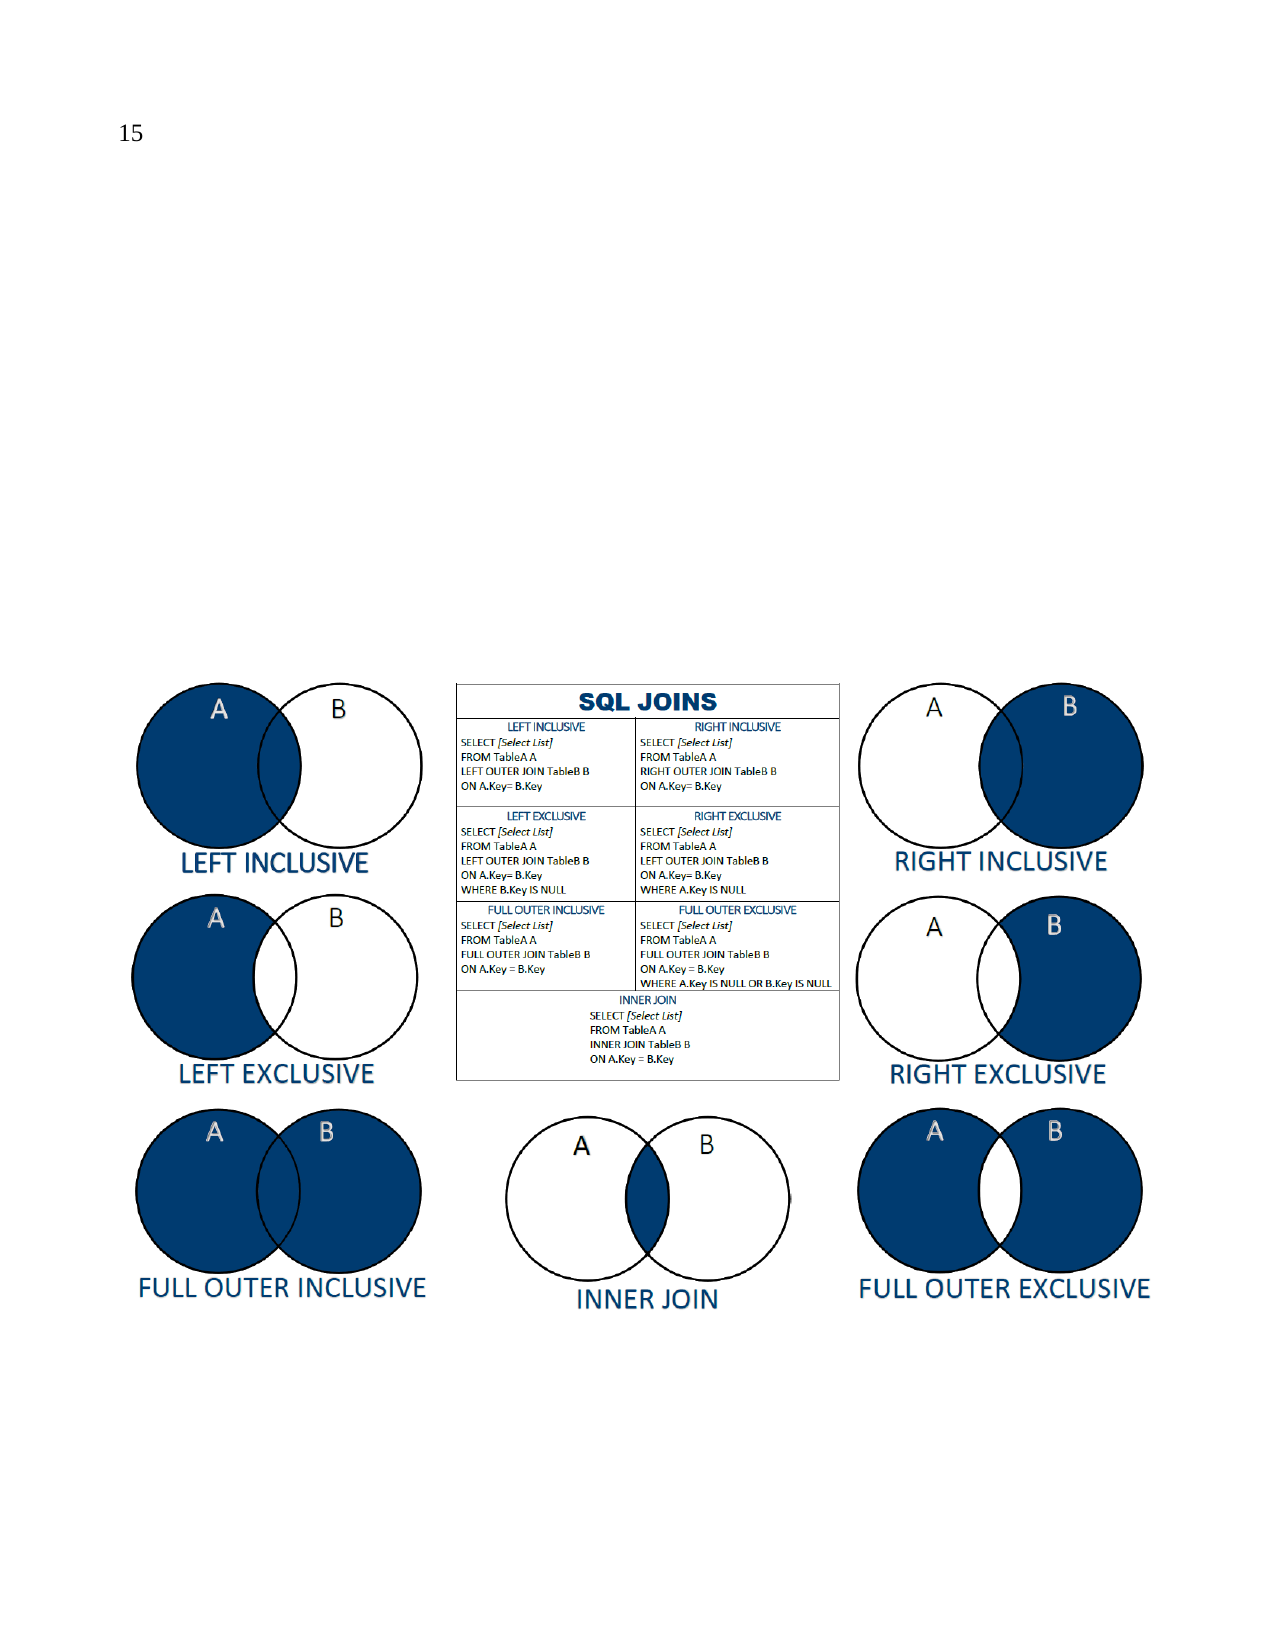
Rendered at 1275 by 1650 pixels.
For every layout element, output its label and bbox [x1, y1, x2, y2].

picture [118, 665, 1157, 1328]
